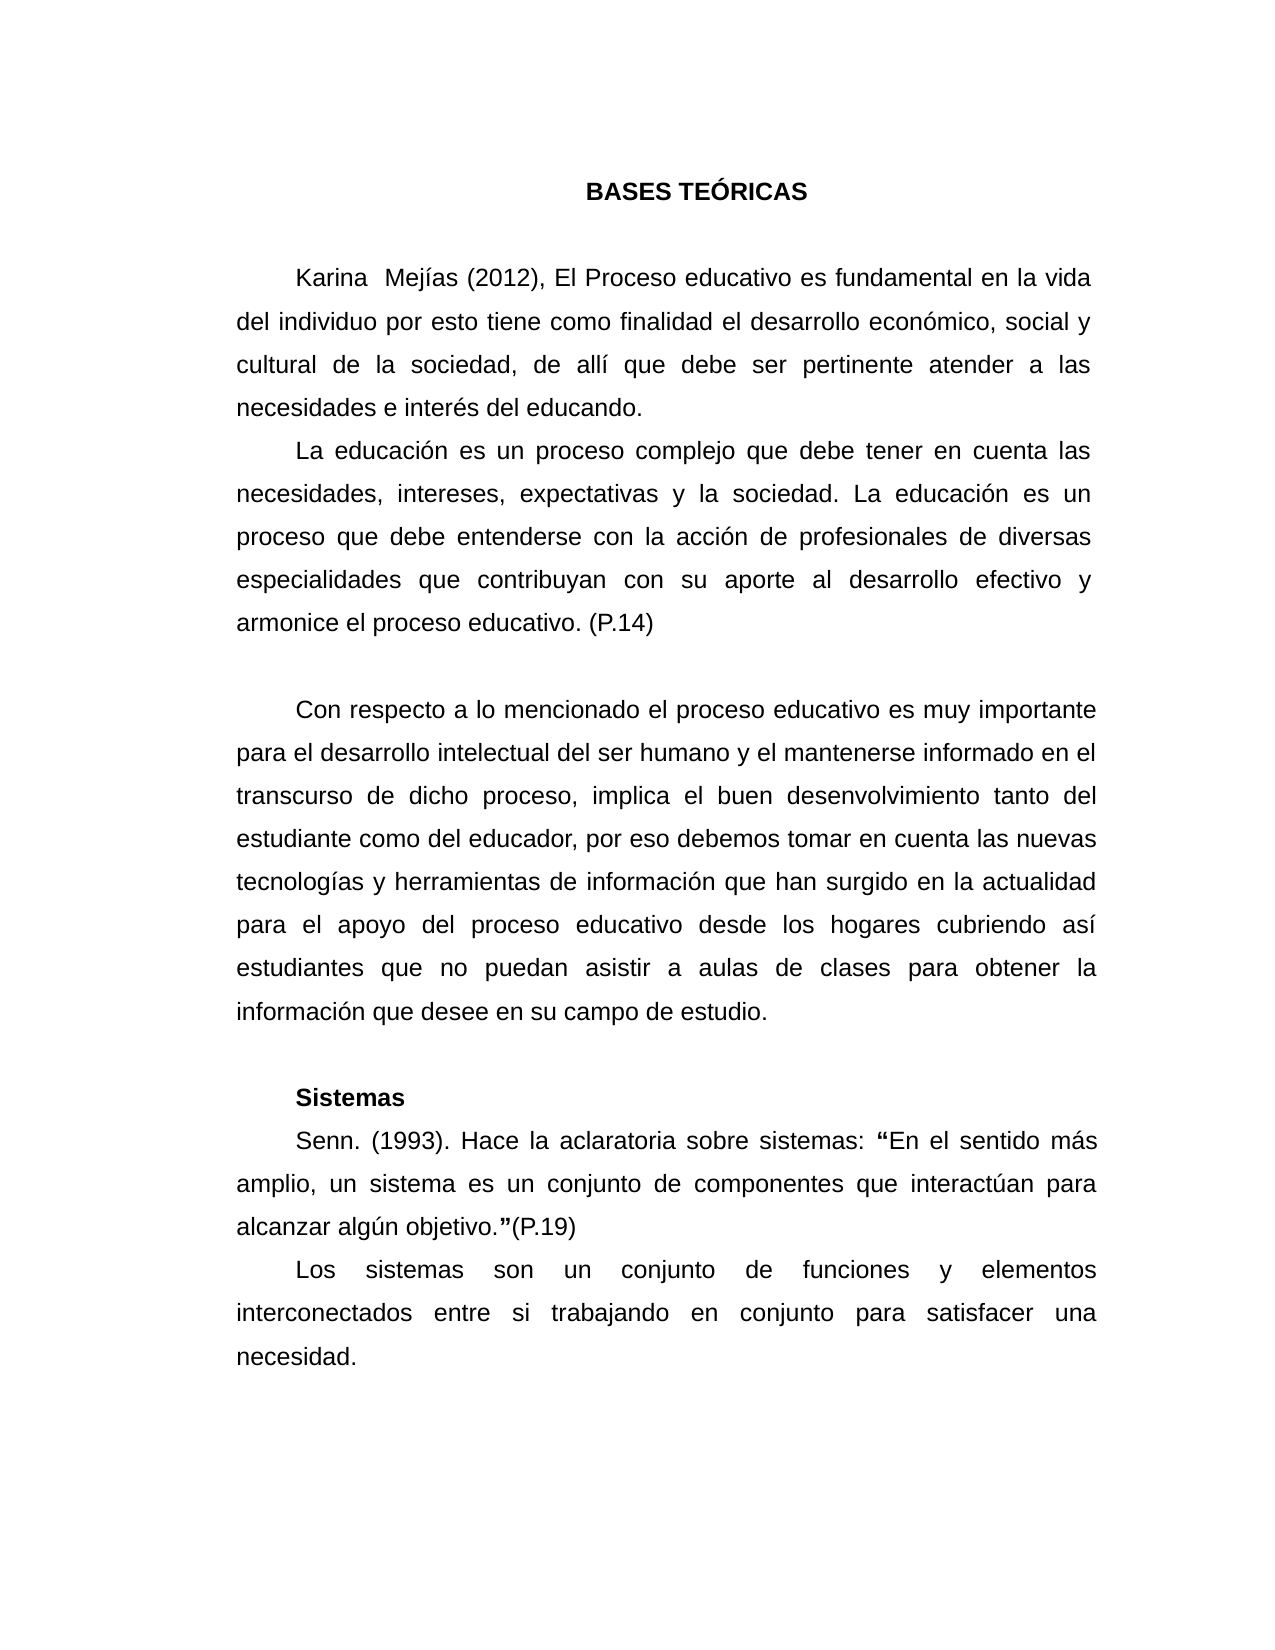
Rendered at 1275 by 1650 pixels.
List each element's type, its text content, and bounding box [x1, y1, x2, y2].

text Senn. (1993). Hace la aclaratoria sobre sistemas: “En el sentido más amplio, un sistema es un conjunto de componentes que interactúan para alcanzar algún objetivo.”(P.19) [236, 1126, 1098, 1241]
text Sistemas [236, 1083, 1098, 1112]
text BASES TEÓRICAS [236, 177, 1098, 206]
text Los sistemas son un conjunto de funciones y elementos interconectados entre si trabajando en conjunto para satisfacer una necesidad. [236, 1255, 1098, 1370]
text Con respecto a lo mencionado el proceso educativo es muy importante para el desarrollo intelectual del ser humano y el mantenerse informado en el transcurso de dicho proceso, implica el buen desenvolvimiento tanto del estudiante como del educador, por eso debemos tomar en cuenta las nuevas tecnologías y herramientas de información que han surgido en la actualidad para el apoyo del proceso educativo desde los hogares cubriendo así estudiantes que no puedan asistir a aulas de clases para obtener la información que desee en su campo de estudio. [236, 695, 1098, 1025]
text Karina Mejías (2012), El Proceso educativo es fundamental en la vida del individuo por esto tiene como finalidad el desarrollo económico, social y cultural de la sociedad, de allí que debe ser pertinente atender a las necesidades e interés del educando. [236, 263, 1092, 422]
text La educación es un proceso complejo que debe tener en cuenta las necesidades, intereses, expectativas y la sociedad. La educación es un proceso que debe entenderse con la acción de profesionales de diversas especialidades que contribuyan con su aporte al desarrollo efectivo y armonice el proceso educativo. (P.14) [236, 436, 1092, 637]
